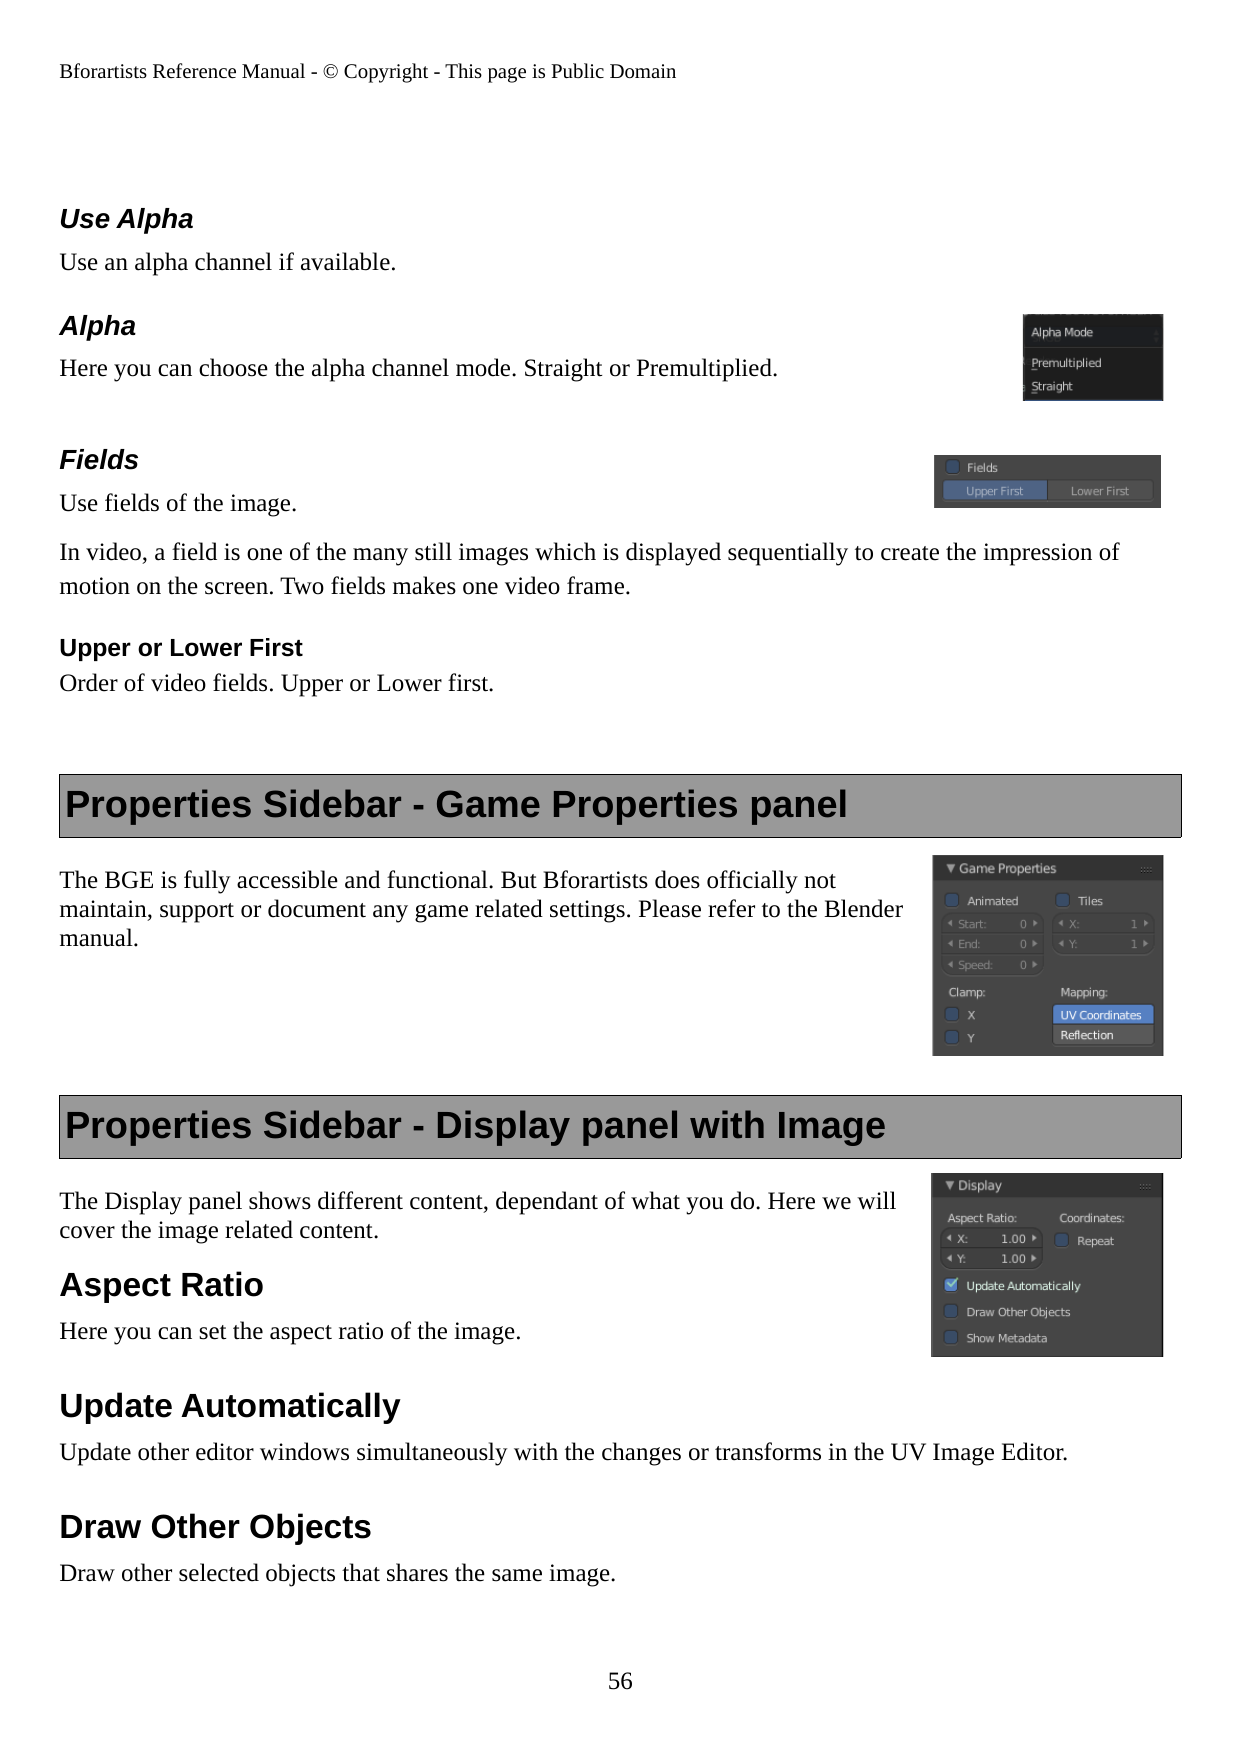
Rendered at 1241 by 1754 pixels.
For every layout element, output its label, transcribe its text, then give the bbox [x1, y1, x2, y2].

table_header Properties Sidebar - Game Properties panel [60, 775, 1181, 837]
text Use fields of the image. [59, 488, 1181, 517]
subtitle Alpha [59, 309, 1181, 341]
subtitle Use Alpha [59, 203, 1181, 235]
text Order of video fields. Upper or Lower first. [59, 668, 1181, 697]
subtitle Upper or Lower First [59, 633, 1181, 662]
text Here you can set the aspect ratio of the image. [59, 1316, 931, 1345]
text The Display panel shows different content, dependant of what you do. Here we will cover the image related content. [59, 1186, 931, 1244]
subtitle Draw Other Objects [59, 1507, 1181, 1546]
text In video, a field is one of the many still images which is displayed sequentially to create the impression of motion on the screen. Two fields makes one video frame. [59, 537, 1181, 600]
text Draw other selected objects that shares the same image. [59, 1558, 1181, 1587]
subtitle Aspect Ratio [59, 1265, 931, 1303]
picture [1022, 314, 1164, 401]
table_header Properties Sidebar - Display panel with Image [60, 1096, 1181, 1158]
text Here you can choose the alpha channel mode. Straight or Premultiplied. [59, 353, 1022, 382]
text The BGE is fully accessible and functional. But Bforartists does officially not maintain, support or document any game related settings. Please refer to the Blender manual. [59, 865, 932, 952]
subtitle Fields [59, 443, 1181, 475]
subtitle Update Automatically [59, 1386, 1181, 1424]
picture [934, 455, 1161, 508]
text Update other editor windows simultaneously with the changes or transforms in the UV Image Editor. [59, 1437, 1181, 1466]
text Use an alpha channel if available. [59, 247, 1181, 276]
picture [932, 855, 1164, 1056]
picture [931, 1173, 1164, 1357]
subtitle [1164, 1265, 1181, 1303]
